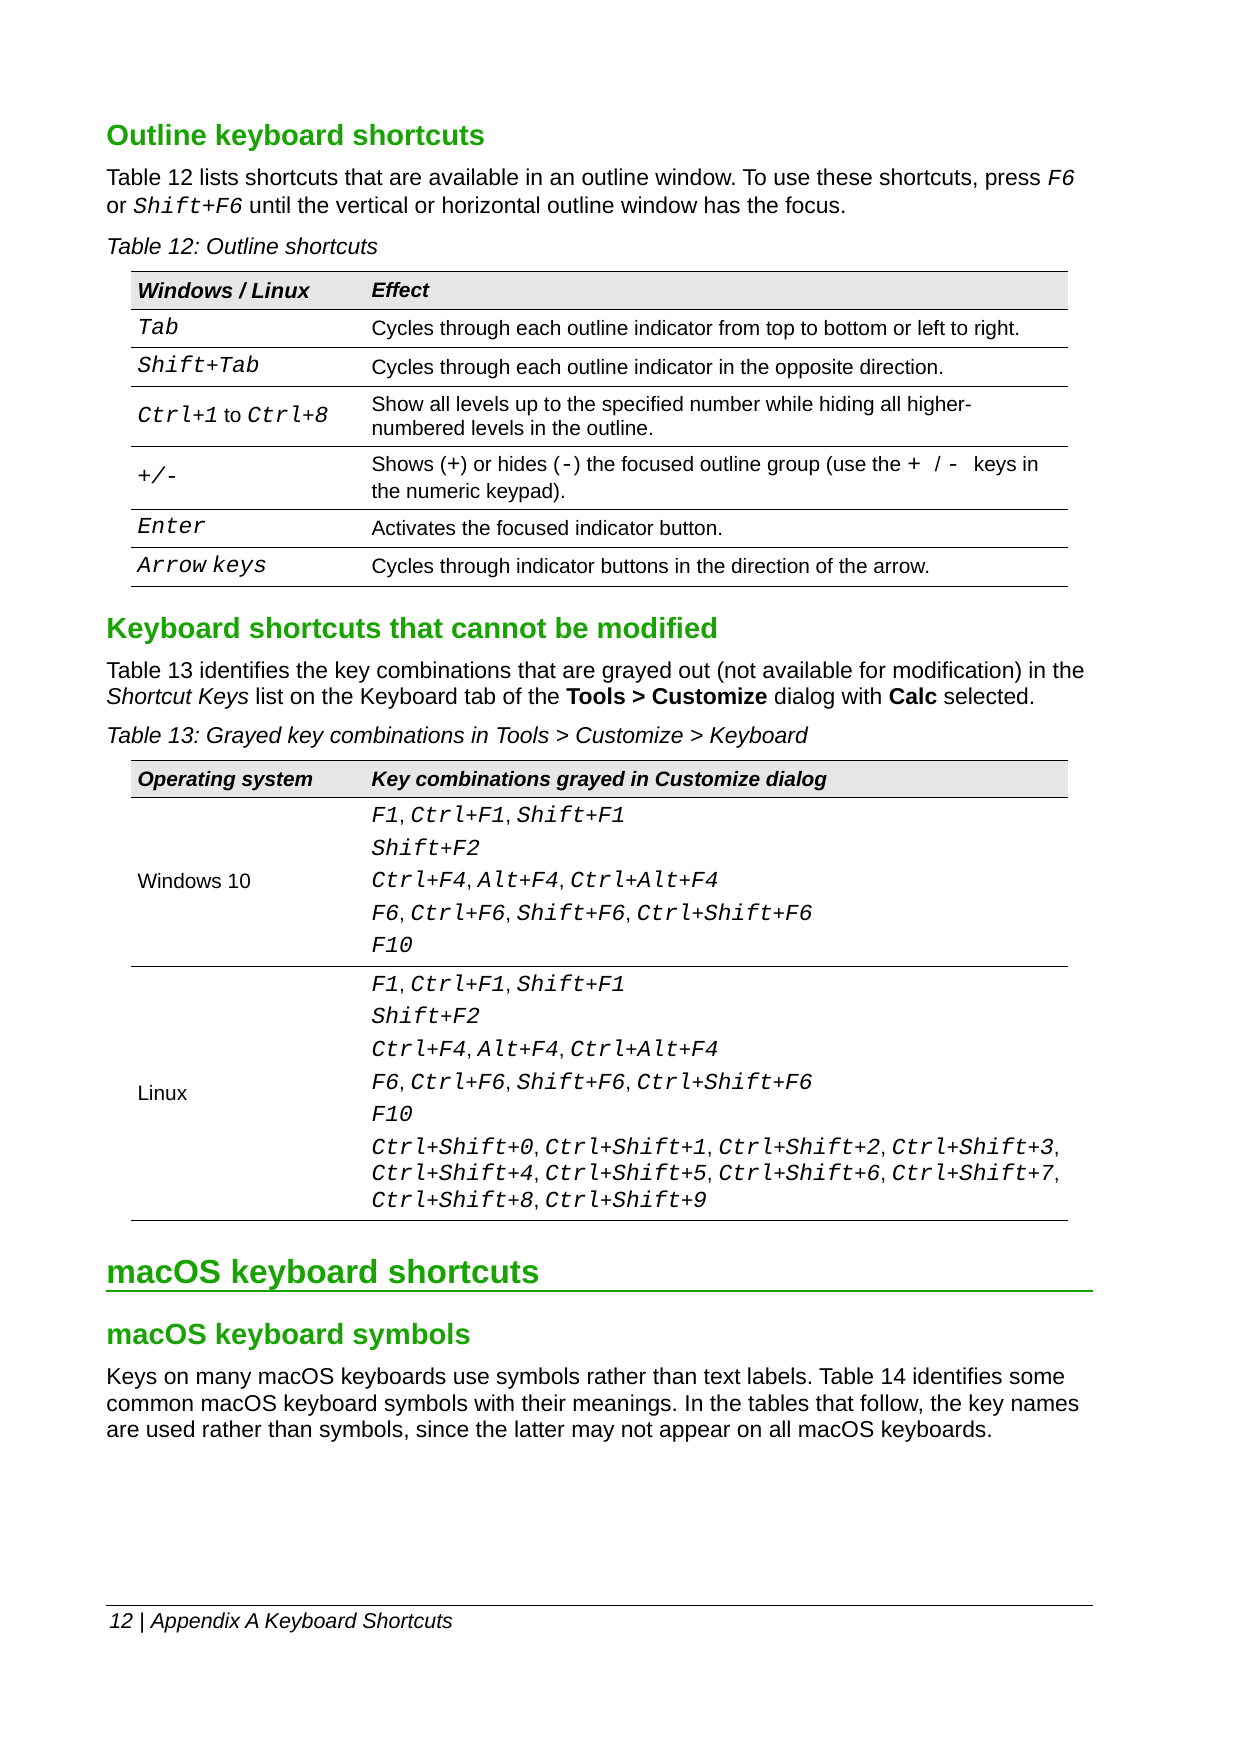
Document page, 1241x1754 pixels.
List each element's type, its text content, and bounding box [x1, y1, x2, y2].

subtitle macOS keyboard shortcuts [106, 1252, 1093, 1290]
table_header Effect [365, 272, 1068, 309]
table_cell F1, Ctrl+F1, Shift+F1 Shift+F2 Ctrl+F4, Alt+F4, Ctrl+Alt+F4 F6, Ctrl+F6, Shift+F6, Ctrl+Shift+F6 F10 Ctrl+Shift+0, Ctrl+Shift+1, Ctrl+Shift+2, Ctrl+Shift+3, Ctrl+Shift+4, Ctrl+Shift+5, Ctrl+Shift+6, Ctrl+Shift+7, Ctrl+Shift+8, Ctrl+Shift+9 [365, 967, 1068, 1220]
table_cell Linux [131, 967, 365, 1220]
table_header Operating system [131, 761, 365, 797]
table_cell +/- [131, 447, 365, 509]
table_cell Cycles through indicator buttons in the direction of the arrow. [365, 548, 1068, 586]
table_cell Enter [131, 510, 365, 547]
text Table 13 identifies the key combinations that are grayed out (not available for modification) in the Shortcut Keys list on the Keyboard tab of the Tools > Customize dialog with Calc selected. [106, 657, 1093, 710]
subtitle Keyboard shortcuts that cannot be modified [106, 611, 1093, 644]
subtitle macOS keyboard symbols [106, 1317, 1093, 1351]
table_cell Tab [131, 310, 365, 347]
subtitle Outline keyboard shortcuts [106, 118, 1093, 152]
table_cell Ctrl+1 to Ctrl+8 [131, 387, 365, 446]
table_cell Cycles through each outline indicator from top to bottom or left to right. [365, 310, 1068, 347]
table_cell Activates the focused indicator button. [365, 510, 1068, 547]
table_cell F1, Ctrl+F1, Shift+F1 Shift+F2 Ctrl+F4, Alt+F4, Ctrl+Alt+F4 F6, Ctrl+F6, Shift+F6, Ctrl+Shift+F6 F10 [365, 798, 1068, 966]
table_header Windows / Linux [131, 272, 365, 309]
table_cell Arrow keys [131, 548, 365, 586]
table_cell Windows 10 [131, 798, 365, 966]
text Keys on many macOS keyboards use symbols rather than text labels. Table 14 identifies some common macOS keyboard symbols with their meanings. In the tables that follow, the key names are used rather than symbols, since the latter may not appear on all macOS keyboards. [106, 1363, 1093, 1442]
table_cell Shows (+) or hides (-) the focused outline group (use the + / - keys in the numeric keypad). [365, 447, 1068, 509]
text Table 12: Outline shortcuts [106, 233, 1093, 260]
text Table 12 lists shortcuts that are available in an outline window. To use these shortcuts, press F6 or Shift+F6 until the vertical or horizontal outline window has the focus. [106, 164, 1093, 221]
table_cell Show all levels up to the specified number while hiding all higher-numbered levels in the outline. [365, 387, 1068, 446]
table_cell Cycles through each outline indicator in the opposite direction. [365, 348, 1068, 386]
table_cell Shift+Tab [131, 348, 365, 386]
text Table 13: Grayed key combinations in Tools > Customize > Keyboard [106, 722, 1093, 748]
table_header Key combinations grayed in Customize dialog [365, 761, 1068, 797]
